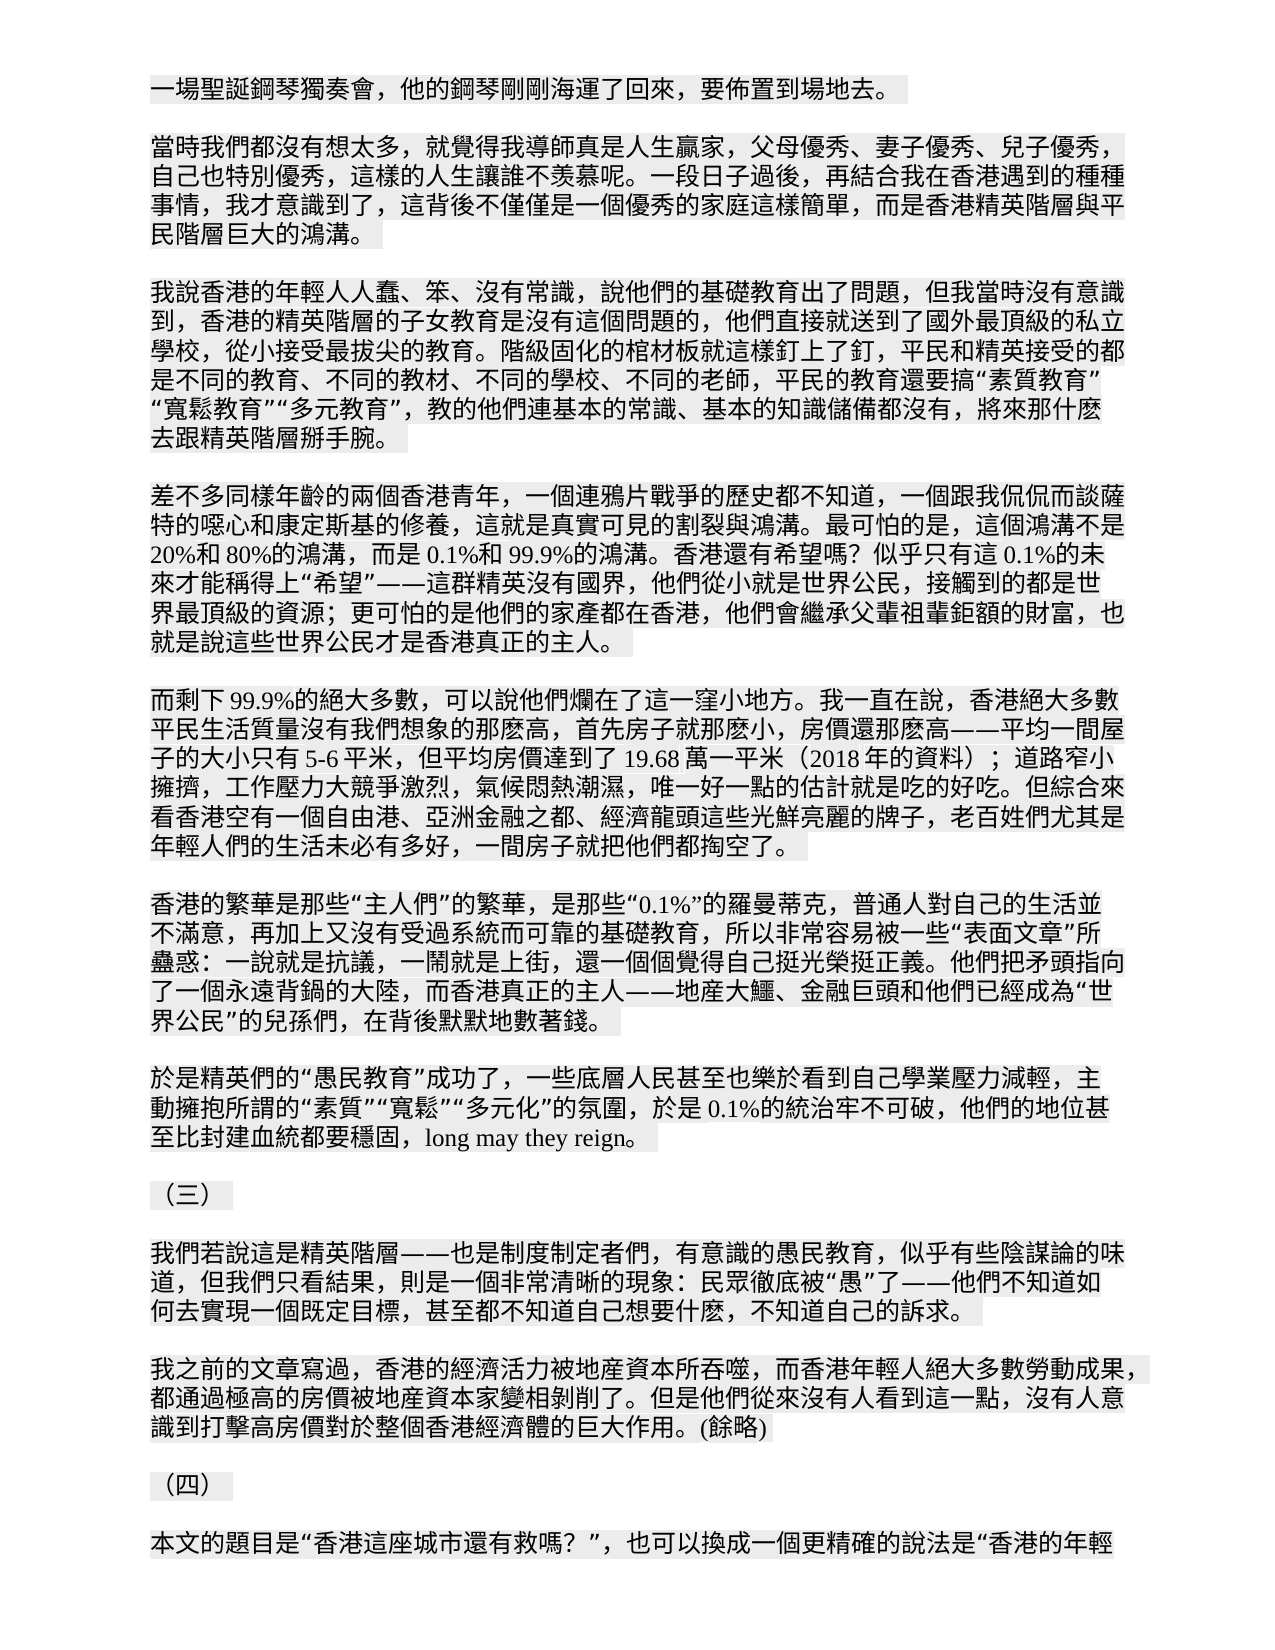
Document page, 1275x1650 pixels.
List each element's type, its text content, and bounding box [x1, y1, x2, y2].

text 卡韓政變 (94)：台灣青年的三種屬性//香港這座城市還有救嗎？(節錄。作者：趙皓陽) 陳真 2019. 06. 25. 趙皓陽這文章寫得很好，我就不告而取，借花獻佛了。 不過，裏頭有些描述，港台或許不太一樣。作者說，"香港青年不是壞，只是蠢而已"。依我看，台灣青年恐怕更有著三種屬性：一是蠢而已，一是壞而已，一是又蠢又壞。 三十多年來，這三種人把我整得很慘，所以我很清楚可以辨識出三者的不同。"蠢而已" 為數最多，壞而已為數最少，這類人通常就是帶頭的，包括各種親綠學者 (過去則是親藍，看風向辦事)、文化人及掛羊頭賣狗肉的所謂社運人士與維權份子、網紅等等等。這些人明知善惡，卻偏要顛倒是非黑白，藉以謀取個人權力與利益。 至於又蠢又壞的也是有，為數亦不少，例如橫行於網路世界那些陰陰暗暗的人，或是那些一經政黨或媒體煽動就會迅速冒出來喊打喊殺或是想方設法做一些傷害敵人之事的腦殘均屬之。他們之所以為惡不擇手段，一來是因為蠢，二來則是因為品性令人難以恭維。 最近一連串所謂嗆韓的中學生，我看也是這一類，half-witted，聞聲起舞，很容易被煽動，卻又以為自己很聰明很有正義感。想要矯正這些人的腦子幾乎可以說是絕望的，可是，一旦改朝換代，他們通常很快又會跟上另一股潮流，扮演同樣的角色。 這些嗆韓學生讓我想起一件事。話說民進黨，當然也有好人，而且是大好人，例如我的好朋友翁金珠及劉峰松夫婦。我當年之所以特地申請跑到彰化基督教醫院實習，就是為了能夠接近他們。林義雄之所以退黨，也是因為當年推舉翁金珠 (我稱呼她翁老師) 參選黨主席失利，憤而退黨。我記得翁老師當立委時，有一些我忘了是反對什麼的學生跑去立法院還是教育部抗議，對著官員大小聲，極盡羞辱之能事。翁老師原本是站在學生這邊，但是看到他們的囂張態度之後，就當場反過來罵學生說你們為什麼對長輩是這種態度？ 翁老師事後告訴我這件事，讓我印象很深刻，心裏頗感動。我心裏想，還好我所尊敬的好朋友終究還是能堅持這麼一點基本的是非和美德。那是二、三十年前的事了，那時候我雖然還是民進黨，但是對於黨總是想盡辦法驅使、煽動學生去做一些傷害異己或傷害國民黨人的事，感到很不以為然，因為黨存心就是把學生當成一種政治工具，一種傷害敵人的武器。 黨的 "理論" 大約是這樣：學生的形象就是清純，因此，傷害敵人時，敵人受傷會更重，而且只能挨打，不敢反擊學生，因為當時的社會氛圍把學生捧得很高、很清純、很有理想，無人敢攖其鋒。我所謂又蠢又壞，這一類學生就是一個例子：自以為是，而且不擇手段，但他始終不明白他只是一個任人操弄的工具。當然，從中他也是可以得到各種好處。你要說他很單純也可以。但是，單純到某種極致，與蠢無異。很多支薪或不支薪等級的網軍都是屬於這一類，品性很壞，腦子很差。 "蠢而已"、"壞而已" 及 "又蠢又壞" 這三類人，究竟哪一種為害最大，我覺得很難說，畢竟缺一不可，少掉其中之一，壞事就做不起來了。也許應該說，這是三位一體的青年組合。當然，倒也不一定是青年，其中 "壞而已" 那一類人通常是從年輕一路吃到飽，吃到中年、晚年，不管怎麼改朝換代，他們始終都可以隨時根據利益需要而調整姿勢，正義凜然地高唱各種 "理想"。 半個多世紀來，改變的只是當權的顏色不同，至於台灣青年的三種屬性則始終沒有改善，反倒變本加厲。 ======================== 香港這座城市還有救嗎？(節錄) 原創： 趙皓陽 全文 (含圖) 見：https://mp.weixin.qq.com/s/Ya7MtKeW6FYzx7W-6pYtXg （一） 因為有在香港讀書的經歷，我曾經寫過很多關於香港的文章，旨在消除我們對於香港青年的偏見，我不止一次說過，我接觸過很多香港青年，他們真的不是壞，他們只是蠢而已。 這絕對是我不帶任何情感偏見非常可觀的描述，如果你不喜歡言簡意賅的一個“蠢”字，也可以的用“幼稚病”三個字，但就麻煩一些，我也沒有任何歧視的意思。 我在爬大東山看落日的時候認識了一位元同校的香港朋友，他大概加入了類似"本島人優先"這類亂七八糟的組織，比極端港獨稍微好一點，對大陸人也沒有那麽多敵視，大致立場就是你過你的、我過我的多好，現在香港不好是因為大陸政府管著...... 我問他，你為什麽懷念英國殖民時代呢，甚至跟在英國國旗後面遊行？ 他說，因為democracy啊，一人一票啊，現在香港這麽多問題就是因為不democracy。 我問他，港英殖民時代你們選過總督嗎？ 他一下愣了，那種黑人問號？？？？的表情看著我。 我發現他是真不懂，於是告訴他，在英國人統治你們的時候，總督都是高貴的女王陛下直接指派的，你們一毛錢選舉權都沒有。在政府公務員體系內，香港人還要排在印度人後面，是妥妥的三等公民。為爭取自身權利、反對殖民壓迫，香港人民在六十年代進行過一系列抗議運動，結果被你的英國慈父用印度人軍警鎮壓了下去，拿槍biubiubiu地打你們香港人哎。 講真，當時他那一臉懊惱、難以置信、悔恨、羞漸、尷尬的表情，我能把玩一輩子。 第二個故事，當時臺灣太陽花那時候（彼時還沒有發生大規模占中事件），我們學校的學生會搞了各種亂七八糟的造勢活動支援。然後有一次開會的時候，一位理事表示，每一位在座的學生會成員都要表態支援太陽花運動，說的特別高大上，如果不表態就不符合學生會的最高理想，就不符合學生會的立會理念。 言下之意就是針對我們幾位大陸學生。我們都覺得太陽花運動跟我們有毛關係，這種表態不是MDZZ麽。當時有個大陸同學立馬就急了，說你們憑什麽逼我表態，我就是不支援，有種開除我啊。香港那邊同學聲音也高了八度，說我們是學生組織必須支援學生運動，這是原則。 我說大家都冷靜一下，你說的學生會的理念、最高原則什麽我們都認同，這同樣是我們大陸人民所認同的價值觀，你所表達的，就是民主和自由兩種理念。 他說對，所以我們一定要支援臺灣學生佔領立法院。 我說民主講究不同觀點不同立場的共存于尊重，自由講究每個人表達觀點的權利能被保障。既然是自由，那我們有沒有不支援臺灣學生的權利呢？既然是民主，我們有沒有保留不同觀點的尊重呢？你這種做法，跟學生會的理念完全不合，你這是妥妥的專制啊。 直到我畢業，他們再也沒有鬧過什麽蛾子了。 他們不僅僅是缺乏常識的問題，在很多事情上總能做出讓正常人匪夷所思的操作。臺灣跟香港在這一點上就非常像，比如臺灣的“用愛發電”這個事，我第一次聽到這個的時候覺得是故意黑的吧？結果尼瑪真是真的，驚掉下巴。臺灣是一個能源短缺的地區，二十一世紀初的幾個夏天，都要經歷上百次停電，於是當局提出了發展核電的計劃，但遭到了民意的強烈反彈。一個環保組織在反核遊行中打出了“用愛發電”的大旗；更驚訝的是，這在臺灣還真普遍有人買賬，還真很多人覺得用愛發電這個概念好，更有許多政客為了獲取民眾支援都開始喊這個口號。 若論智障程度，香港青年不會讓臺灣青年獨領風騷。當年一群香港腦殘中學生為一些亂七八糟的破事在中環鬧絕食。這個絕食牛逼就牛逼在是“接力絕食”——這是絕對香港腦殘中學生們的一大發明：先幾個人“絕食”八小時，然後下場吃飯；換另外一撥人再“絕食”八小時，完了該回家回家，該睡覺睡覺，明天接著再來……最捉急的事，就是接力的這八小時途中，他們還怕營養不良，不斷地喝運動飲料……不規律飲食，久坐不動，高糖飲料，我感覺搞一波絕食之後那群香港中學生們還能都胖一圈。 作為一個正常的人類，我表示自己的智商受到了侮辱。我完全尊重你們表達政治訴求的權利，但是你們表達政治訴求的方式很難讓我不覺得你們是群傻逼。 曾經，我非常非常享受這種對香港同齡人、臺灣同齡人智商上的降維打擊，我覺得他們太蠢了，基本的歷史不瞭解，基本的政治常識不知道，就只會喊喊口號打打雞血。就像我這樣的，隨隨便便就碾壓他們，特別享受他們那種毫無還手之力的快感。 但是，後來過了很久之後我才意識到，可能是，香港的基礎教育出了問題。 意識到了這一點之後，我也通過香港的朋友瞭解了一下他們的教材，發現相比於大陸的九年義務教育，真的是簡單了幾個維度，有些內容一筆帶過，有些內容考試不考。要知道，香港大學就讀率在15%左右，也就是說我能接觸到的這幫人裏，已經算是精英了，但他們就是這水平，連基本的歷史和政治常識都不瞭解。就算他們引以為傲的英語水平，其實也比不過大陸同班同學。但是有一點很重要，這也是我在之後才意識到的：他們並不是香港最拔尖的人才。 （二） 我研究生導師，六十多歲一小老頭，看著和藹可親平易近人，但是他的家族有很大的産業，妥妥的含著金鑰匙出生，法學和管理學雙博士，還有佛學、哲學、美學、文學等六個碩士文憑。住在九龍塘後面山上的一個別墅，那可是寸土寸金的地方。他這個別墅大到什麽程度，大到可以請我們一個班的人去他們家院子裏燒烤。他還給我們指，說你們看見院子裏有竹子的那家了唄，那是成龍的房子。 我導師的老婆是八十年代某年的港姐第二名。兩個兒子跟我們差不多大，一個在牛津，一個在康橋，一個讀哲學，一個讀神學——在西方都是妥妥的貴族專業。一次去他家BBQ的時候正好他倆兒子回家，跟他們聊了聊發現水平非常之高，張口康得薩特，閉口施特勞斯康定斯基，然後他小兒子跟我們簡單聊了聊就告辭了，說他下周要在尖沙咀某教堂舉辦一場聖誕鋼琴獨奏會，他的鋼琴剛剛海運了回來，要佈置到場地去。 當時我們都沒有想太多，就覺得我導師真是人生贏家，父母優秀、妻子優秀、兒子優秀，自己也特別優秀，這樣的人生讓誰不羡慕呢。一段日子過後，再結合我在香港遇到的種種事情，我才意識到了，這背後不僅僅是一個優秀的家庭這樣簡單，而是香港精英階層與平民階層巨大的鴻溝。 我說香港的年輕人人蠢、笨、沒有常識，說他們的基礎教育出了問題，但我當時沒有意識到，香港的精英階層的子女教育是沒有這個問題的，他們直接就送到了國外最頂級的私立學校，從小接受最拔尖的教育。階級固化的棺材板就這樣釘上了釘，平民和精英接受的都是不同的教育、不同的教材、不同的學校、不同的老師，平民的教育還要搞“素質教育”“寬鬆教育”“多元教育”，教的他們連基本的常識、基本的知識儲備都沒有，將來那什麽去跟精英階層掰手腕。 差不多同樣年齡的兩個香港青年，一個連鴉片戰爭的歷史都不知道，一個跟我侃侃而談薩特的噁心和康定斯基的修養，這就是真實可見的割裂與鴻溝。最可怕的是，這個鴻溝不是20%和80%的鴻溝，而是0.1%和99.9%的鴻溝。香港還有希望嗎？似乎只有這0.1%的未來才能稱得上“希望”——這群精英沒有國界，他們從小就是世界公民，接觸到的都是世界最頂級的資源；更可怕的是他們的家產都在香港，他們會繼承父輩祖輩鉅額的財富，也就是說這些世界公民才是香港真正的主人。 而剩下99.9%的絕大多數，可以說他們爛在了這一窪小地方。我一直在說，香港絕大多數平民生活質量沒有我們想象的那麽高，首先房子就那麽小，房價還那麽高——平均一間屋子的大小只有5-6平米，但平均房價達到了19.68萬一平米（2018年的資料）；道路窄小擁擠，工作壓力大競爭激烈，氣候悶熱潮濕，唯一好一點的估計就是吃的好吃。但綜合來看香港空有一個自由港、亞洲金融之都、經濟龍頭這些光鮮亮麗的牌子，老百姓們尤其是年輕人們的生活未必有多好，一間房子就把他們都掏空了。 香港的繁華是那些“主人們”的繁華，是那些“0.1%”的羅曼蒂克，普通人對自己的生活並不滿意，再加上又沒有受過系統而可靠的基礎教育，所以非常容易被一些“表面文章”所蠱惑：一說就是抗議，一鬧就是上街，還一個個覺得自己挺光榮挺正義。他們把矛頭指向了一個永遠背鍋的大陸，而香港真正的主人——地産大鱷、金融巨頭和他們已經成為“世界公民”的兒孫們，在背後默默地數著錢。 於是精英們的“愚民教育”成功了，一些底層人民甚至也樂於看到自己學業壓力減輕，主動擁抱所謂的“素質”“寬鬆”“多元化”的氛圍，於是0.1%的統治牢不可破，他們的地位甚至比封建血統都要穩固，long may they reign。 （三） 我們若說這是精英階層——也是制度制定者們，有意識的愚民教育，似乎有些陰謀論的味道，但我們只看結果，則是一個非常清晰的現象：民眾徹底被“愚”了——他們不知道如何去實現一個既定目標，甚至都不知道自己想要什麽，不知道自己的訴求。 我之前的文章寫過，香港的經濟活力被地産資本所吞噬，而香港年輕人絕大多數勞動成果，都通過極高的房價被地産資本家變相剝削了。但是他們從來沒有人看到這一點，沒有人意識到打擊高房價對於整個香港經濟體的巨大作用。(餘略) （四） 本文的題目是“香港這座城市還有救嗎？”，也可以換成一個更精確的說法是“香港的年輕人們還能變聰明點嗎？”——我給出的答案是悲觀的。因為香港整個地方太小了，太閉塞了；而本地人又因為曾經得天獨厚的地理歷史因素，彌漫著一種發達過後弄弄的傲慢情緒。可以說整個地區的人都喪失了批判性與反思性，固步自封。 如果抛去了香港優越的先天環境，香港年輕人（除0.1%的精英外）所受的教育和專業素養，至完全不足以在一個大市場中與大陸青年競爭的。同時香港長久以來受到西方價值觀的衝擊，普通民眾很容易被蠱惑，上一次街，遊一次行，就能獲得一些虛僞的滿足感，覺得自己多光榮多正義多威武霸氣了，然後繼續用自己的血肉去供養地産資本家，被人賣了還替人數錢還可開心呢。 不在其位，不謀其政，我已經畢業回來了，我也沒有那麽聖母去過多操心香港有沒有未來，我比較操心我們自己的未來。當今的香港社會是一面鏡子，能反應很多的問題。 首當其衝的是教育問題。我在之前很多文章裏都說過，我們國家最偉大的成就之一，就是把九年義務教育全國性推廣。這一舉措讓即便最偏遠的農村、山區、少數民族地區都納入了現代化的軌道，為改革開放後的人口紅利提供了堅實的基礎。人口紅利，不是單純的人多，而是能夠達到工業化生産要求、能夠納入經濟體系的勞動力多，這才是真正的“紅利”。義務教育帶來的是高素質勞動力，這個“高素質”不一定是要讀到本科碩士之類，而是針對經濟活動來說的。 放眼全球，中國的九年義務教育水平已經算是妥妥的“高素質”了。為什麽印度人口同樣眾多，但是沒有非常明顯的人口紅利存在？因為印度沒有經歷過我們翻天覆地影響深遠的革命，農村等廣大地區封建殘餘嚴重，廣大人口活在泥裏並不能為工業生産所用，網上經常調侃的印度“一億人口，十億牲口”，雖然有一些侮辱性的含義，但也恰如其分地表達了印度現狀——廣大人口既不能為工業生産所用，也沒有實力進入市場去消費，他們是被整個經濟體抛棄的一群人，要命的是這群人是國家人口的絕大多數。(餘略) 有很多人認為“高考”是我國教育公平的很好體現，我說並不完全正確，真正的教育公平在於教育資源的分配，高考只是很小的一個組成部分，只是一個結果、一個儀式化的認證，我們不能像香港人一樣只看到表面現象而忽視了本質問題。所以，正如我在《基層醫生、教師的普遍困境：為什麽工作這麽辛苦，待遇卻這麽低？》《醫療、教育、養老與社保的困境，最好的解藥在哪里？》這兩篇文章裏，用近三萬字分析的結論：有些行業不能市場化，醫療算一個，教育算一個。 有些人說醫療養老教育這些問題是市場化不完全的問題，能說出這種話的要麽是腦子壞掉了，要麽是良心壞掉了。我們分析了這麽多還看不出來嗎，完全市場化，像美國那樣精英學校、私立醫院就好了？除了少數富豪，廣大民眾都看不起病上不起學就好了？ 現在社會其實有一些很不好的端倪了，國家對醫療和教育的財政支援不夠，醫生待遇低，用藥品回扣、濫開檢查來彌補；教師待遇低，優秀老師紛紛流入私立學校，而公立學校師資力量越來越弱，老師越來越混日子劃水；精英子女要麽出國要麽去昂貴的私立學校。看看美國和日本，公立學校都是什麽樣子，這樣下來社會更加固化，精英永遠是精英，屁民就在看不起病、上不起學的泥潭裏爛掉了。 另一個是房地産問題，正如前文所述，香港是被房地産吸乾了經濟活力的城市，縱使有著繁華發達的表皮，大多數普通民眾也很難享受到發展帶來的幸福感。我們房地産市場面臨著同樣的問題，就比如“六個錢包”（夫妻，和兩邊四位父母）供養一套房産的理論，這說明房地産産業不光吸老百姓的血，還在吸其他産業的血——六個錢包都供了房子，那別的産業評什麽活？更多地分析在《房地産市場批判》一文中也已經說得很詳盡了，這裏就不再贅述。 還是那句話，為啥我總是不厭其煩地分析香港問題，因為有些不僅僅是香港的問題。秦人不暇自哀，而後人哀之；後人哀之而不鑒之，亦使後人而複哀後人也。 [150, 75, 1125, 1559]
